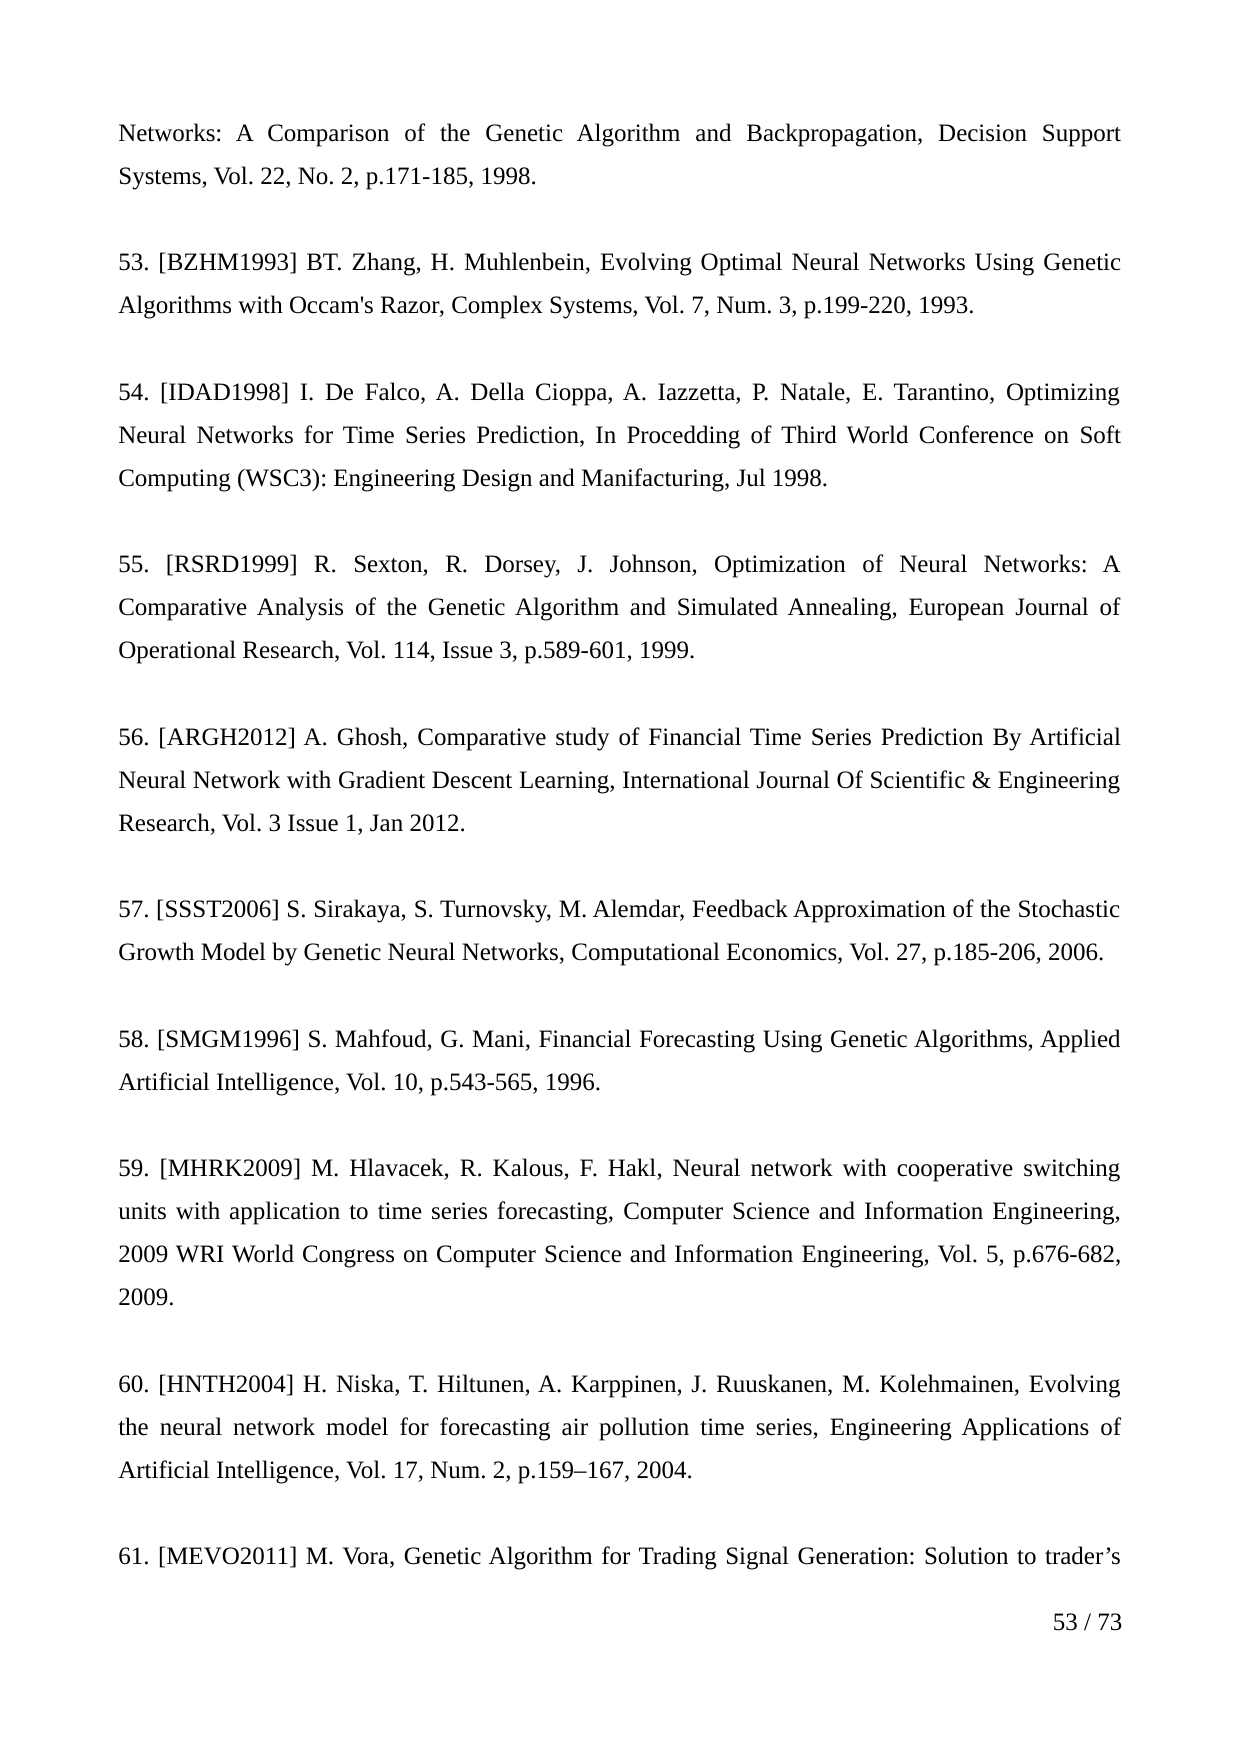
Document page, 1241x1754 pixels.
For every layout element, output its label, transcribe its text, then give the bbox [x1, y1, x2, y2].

text 57. [SSST2006] S. Sirakaya, S. Turnovsky, M. Alemdar, Feedback Approximation of the Stochastic Growth Model by Genetic Neural Networks, Computational Economics, Vol. 27, p.185-206, 2006. [118, 894, 1122, 966]
text 53. [BZHM1993] BT. Zhang, H. Muhlenbein, Evolving Optimal Neural Networks Using Genetic Algorithms with Occam's Razor, Complex Systems, Vol. 7, Num. 3, p.199-220, 1993. [118, 247, 1122, 319]
text Networks: A Comparison of the Genetic Algorithm and Backpropagation, Decision Support Systems, Vol. 22, No. 2, p.171-185, 1998. [118, 118, 1122, 190]
text 61. [MEVO2011] M. Vora, Genetic Algorithm for Trading Signal Generation: Solution to trader’s [118, 1541, 1122, 1570]
text 54. [IDAD1998] I. De Falco, A. Della Cioppa, A. Iazzetta, P. Natale, E. Tarantino, Optimizing Neural Networks for Time Series Prediction, In Procedding of Third World Conference on Soft Computing (WSC3): Engineering Design and Manifacturing, Jul 1998. [118, 377, 1122, 492]
text 58. [SMGM1996] S. Mahfoud, G. Mani, Financial Forecasting Using Genetic Algorithms, Applied Artificial Intelligence, Vol. 10, p.543-565, 1996. [118, 1024, 1122, 1096]
text 55. [RSRD1999] R. Sexton, R. Dorsey, J. Johnson, Optimization of Neural Networks: A Comparative Analysis of the Genetic Algorithm and Simulated Annealing, European Journal of Operational Research, Vol. 114, Issue 3, p.589-601, 1999. [118, 549, 1122, 664]
text 60. [HNTH2004] H. Niska, T. Hiltunen, A. Karppinen, J. Ruuskanen, M. Kolehmainen, Evolving the neural network model for forecasting air pollution time series, Engineering Applications of Artificial Intelligence, Vol. 17, Num. 2, p.159–167, 2004. [118, 1369, 1122, 1484]
text 56. [ARGH2012] A. Ghosh, Comparative study of Financial Time Series Prediction By Artificial Neural Network with Gradient Descent Learning, International Journal Of Scientific & Engineering Research, Vol. 3 Issue 1, Jan 2012. [118, 722, 1122, 837]
text 59. [MHRK2009] M. Hlavacek, R. Kalous, F. Hakl, Neural network with cooperative switching units with application to time series forecasting, Computer Science and Information Engineering, 2009 WRI World Congress on Computer Science and Information Engineering, Vol. 5, p.676-682, 2009. [118, 1153, 1122, 1311]
